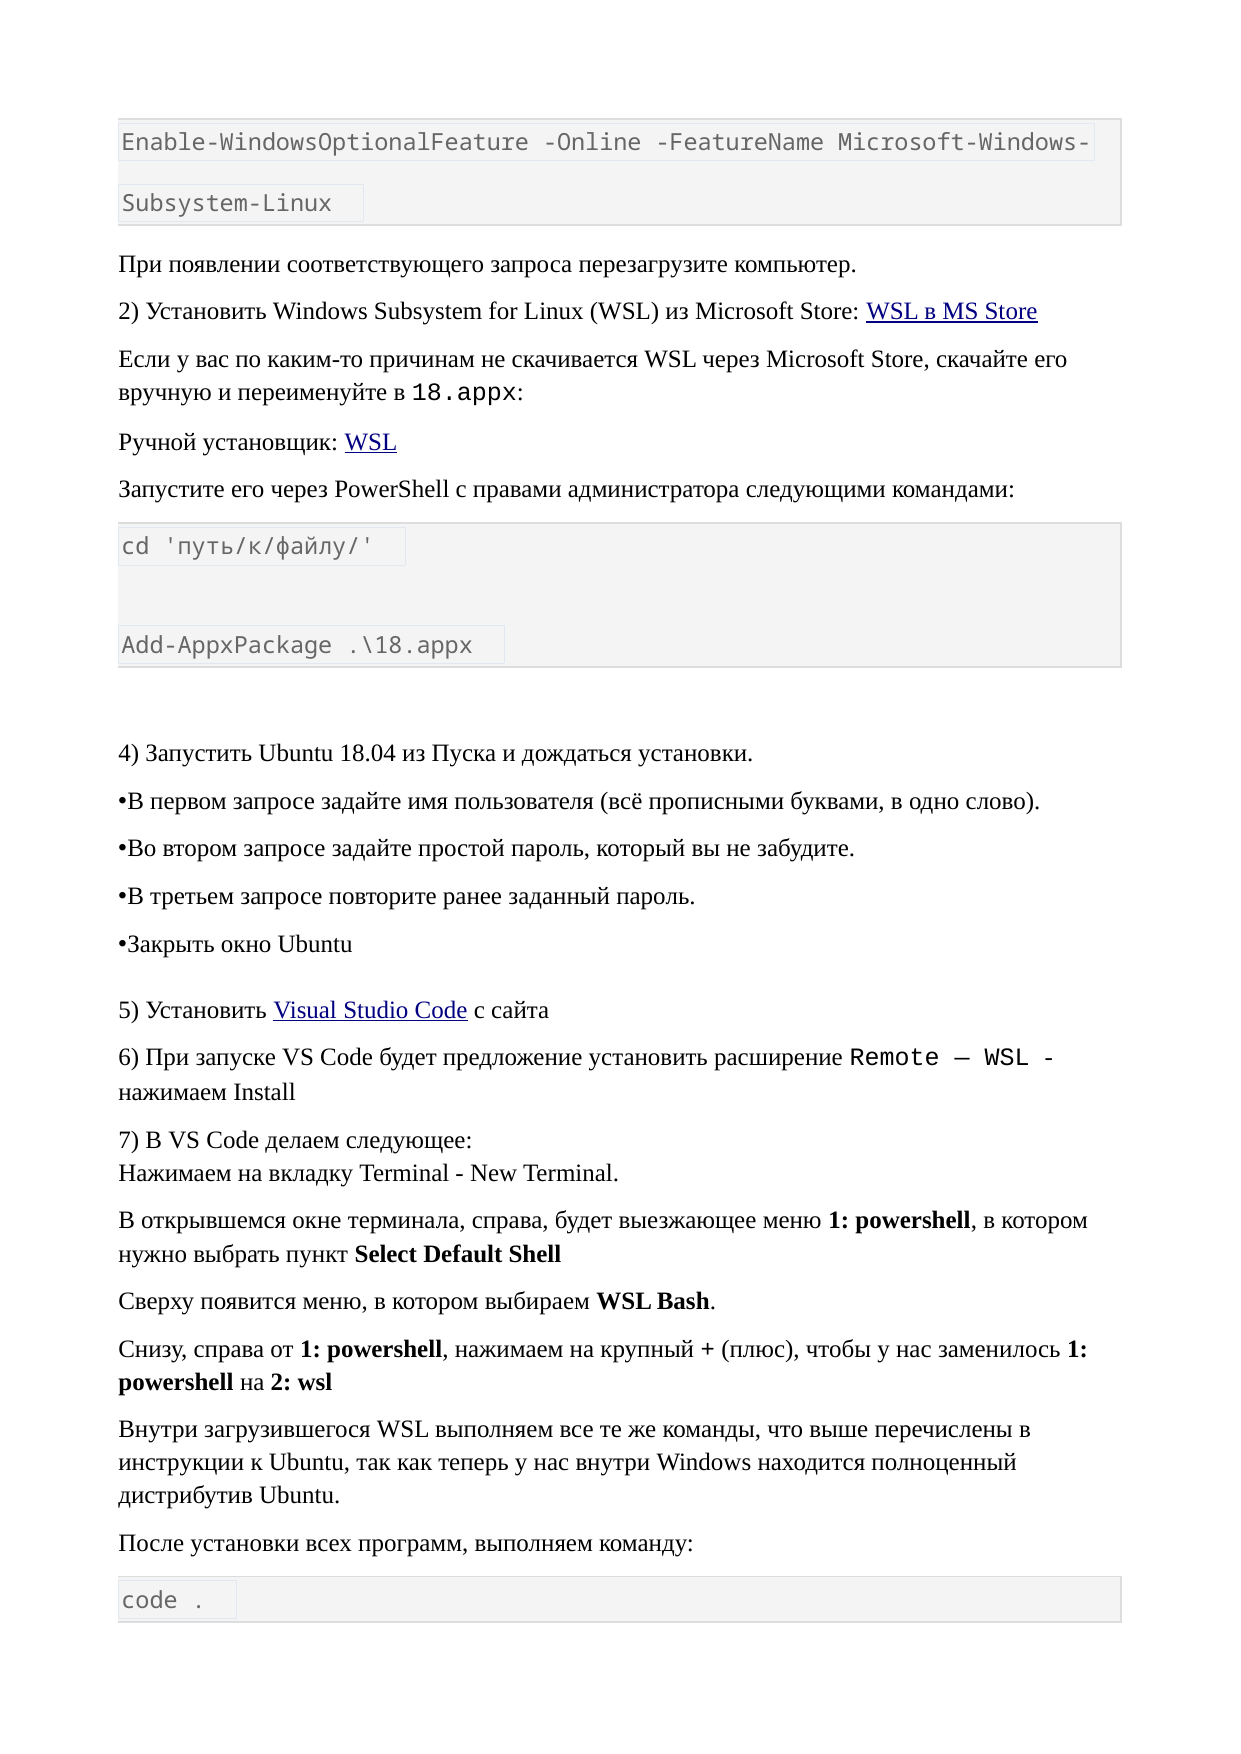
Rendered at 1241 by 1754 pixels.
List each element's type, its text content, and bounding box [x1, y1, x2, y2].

text Enable-WindowsOptionalFeature -Online -FeatureName Microsoft-Windows-Subsystem-Linux [118, 120, 1120, 224]
list В третьем запросе повторите ранее заданный пароль. [118, 881, 1122, 910]
text После установки всех программ, выполняем команду: [118, 1528, 1122, 1557]
text Add-AppxPackage .\18.appx [118, 621, 1120, 666]
text Запустите его через PowerShell с правами администратора следующими командами: [118, 474, 1122, 503]
text 2) Установить Windows Subsystem for Linux (WSL) из Microsoft Store: WSL в MS Store [118, 296, 1122, 325]
text Внутри загрузившегося WSL выполняем все те же команды, что выше перечислены в инструкции к Ubuntu, так как теперь у нас внутри Windows находится полноценный дистрибутив Ubuntu. [118, 1414, 1122, 1509]
text В открывшемся окне терминала, справа, будет выезжающее меню 1: powershell, в котором нужно выбрать пункт Select Default Shell [118, 1206, 1122, 1267]
text 6) При запуске VS Code будет предложение установить расширение Remote — WSL - нажимаем Install [118, 1042, 1122, 1106]
text code . [118, 1577, 1120, 1621]
text Если у вас по каким-то причинам не скачивается WSL через Microsoft Store, скачайте его вручную и переименуйте в 18.appx: [118, 344, 1122, 408]
text При появлении соответствующего запроса перезагрузите компьютер. [118, 249, 1122, 277]
text Сверху появится меню, в котором выбираем WSL Bash. [118, 1286, 1122, 1315]
list Закрыть окно Ubuntu 5) Установить Visual Studio Code с сайта [118, 929, 1122, 1023]
list Во втором запросе задайте простой пароль, который вы не забудите. [118, 833, 1122, 862]
text Снизу, справа от 1: powershell, нажимаем на крупный + (плюс), чтобы у нас заменилось 1: powershell на 2: wsl [118, 1334, 1122, 1396]
list В первом запросе задайте имя пользователя (всё прописными буквами, в одно слово). [118, 786, 1122, 814]
text cd 'путь/к/файлу/' [118, 524, 1120, 565]
text 7) В VS Code делаем следующее: Нажимаем на вкладку Terminal - New Terminal. [118, 1125, 1122, 1187]
text 4) Запустить Ubuntu 18.04 из Пуска и дождаться установки. [118, 738, 1122, 767]
text Ручной установщик: WSL [118, 427, 1122, 456]
